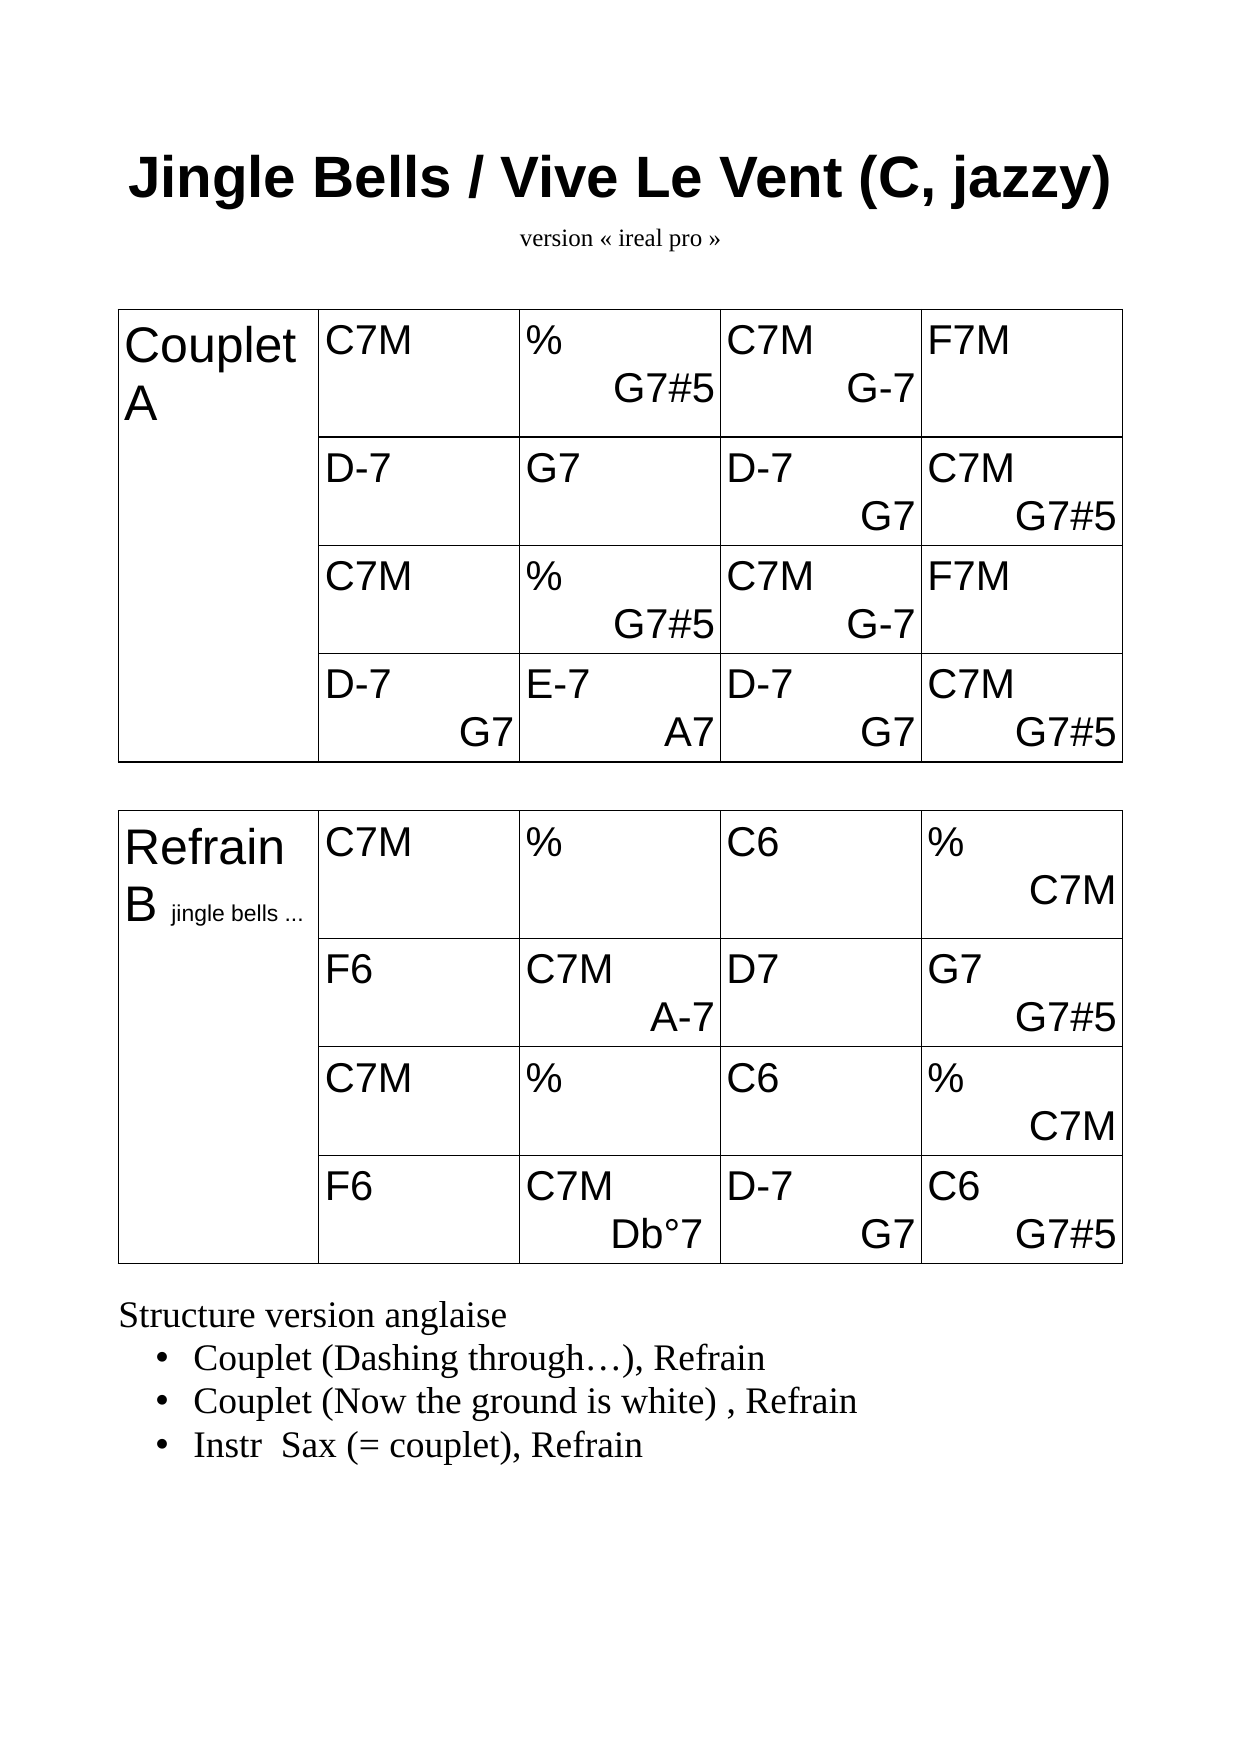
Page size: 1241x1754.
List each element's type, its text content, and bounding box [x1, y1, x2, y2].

text Structure version anglaise [118, 1293, 1122, 1336]
table_cell D7 [721, 939, 921, 1046]
table_cell [118, 763, 319, 810]
table_header % G7#5 [520, 310, 720, 436]
table_cell % [520, 1047, 720, 1154]
table_cell [921, 763, 1122, 810]
table_cell C7M A-7 [520, 939, 720, 1046]
table_cell [119, 1155, 318, 1263]
table_cell % G7#5 [520, 546, 720, 653]
text version « ireal pro » [118, 223, 1122, 251]
title Jingle Bells / Vive Le Vent (C, jazzy) [118, 143, 1122, 210]
table_cell F6 [319, 939, 519, 1046]
table_cell % C7M [922, 1047, 1122, 1154]
table_cell C6 G7#5 [922, 1156, 1122, 1263]
table_cell % [520, 811, 720, 938]
table_cell C6 [721, 811, 921, 938]
table_cell C7M [319, 546, 519, 653]
table_cell [319, 763, 520, 810]
table_cell C7M Db°7 [520, 1156, 720, 1263]
table_cell C7M [319, 811, 519, 938]
table_header F7M [922, 310, 1122, 436]
table_cell Refrain B jingle bells ... [119, 811, 318, 938]
list Couplet (Now the ground is white) , Refrain [156, 1379, 1122, 1422]
table_cell C7M G7#5 [922, 438, 1122, 545]
table_cell C7M G-7 [721, 546, 921, 653]
table_header C7M G-7 [721, 310, 921, 436]
table_cell [119, 1046, 318, 1154]
table_cell D-7 G7 [721, 1156, 921, 1263]
table_cell D-7 G7 [319, 654, 519, 761]
table_header Couplet A [119, 310, 318, 436]
table_cell [520, 763, 720, 810]
table_cell [119, 545, 318, 653]
table_cell G7 G7#5 [922, 939, 1122, 1046]
table_cell C7M [319, 1047, 519, 1154]
table_cell G7 [520, 438, 720, 545]
list Couplet (Dashing through…), Refrain [156, 1336, 1122, 1379]
table_cell C7M G7#5 [922, 654, 1122, 761]
table_cell C6 [721, 1047, 921, 1154]
table_cell [119, 436, 318, 545]
table_header C7M [319, 310, 519, 436]
list Instr Sax (= couplet), Refrain [156, 1422, 1122, 1465]
table_cell D-7 G7 [721, 438, 921, 545]
table_cell E-7 A7 [520, 654, 720, 761]
table_cell D-7 G7 [721, 654, 921, 761]
table_cell D-7 [319, 438, 519, 545]
table_cell [119, 938, 318, 1046]
table_cell % C7M [922, 811, 1122, 938]
table_cell F7M [922, 546, 1122, 653]
table_cell F6 [319, 1156, 519, 1263]
table_cell [119, 653, 318, 761]
table_cell [720, 763, 921, 810]
